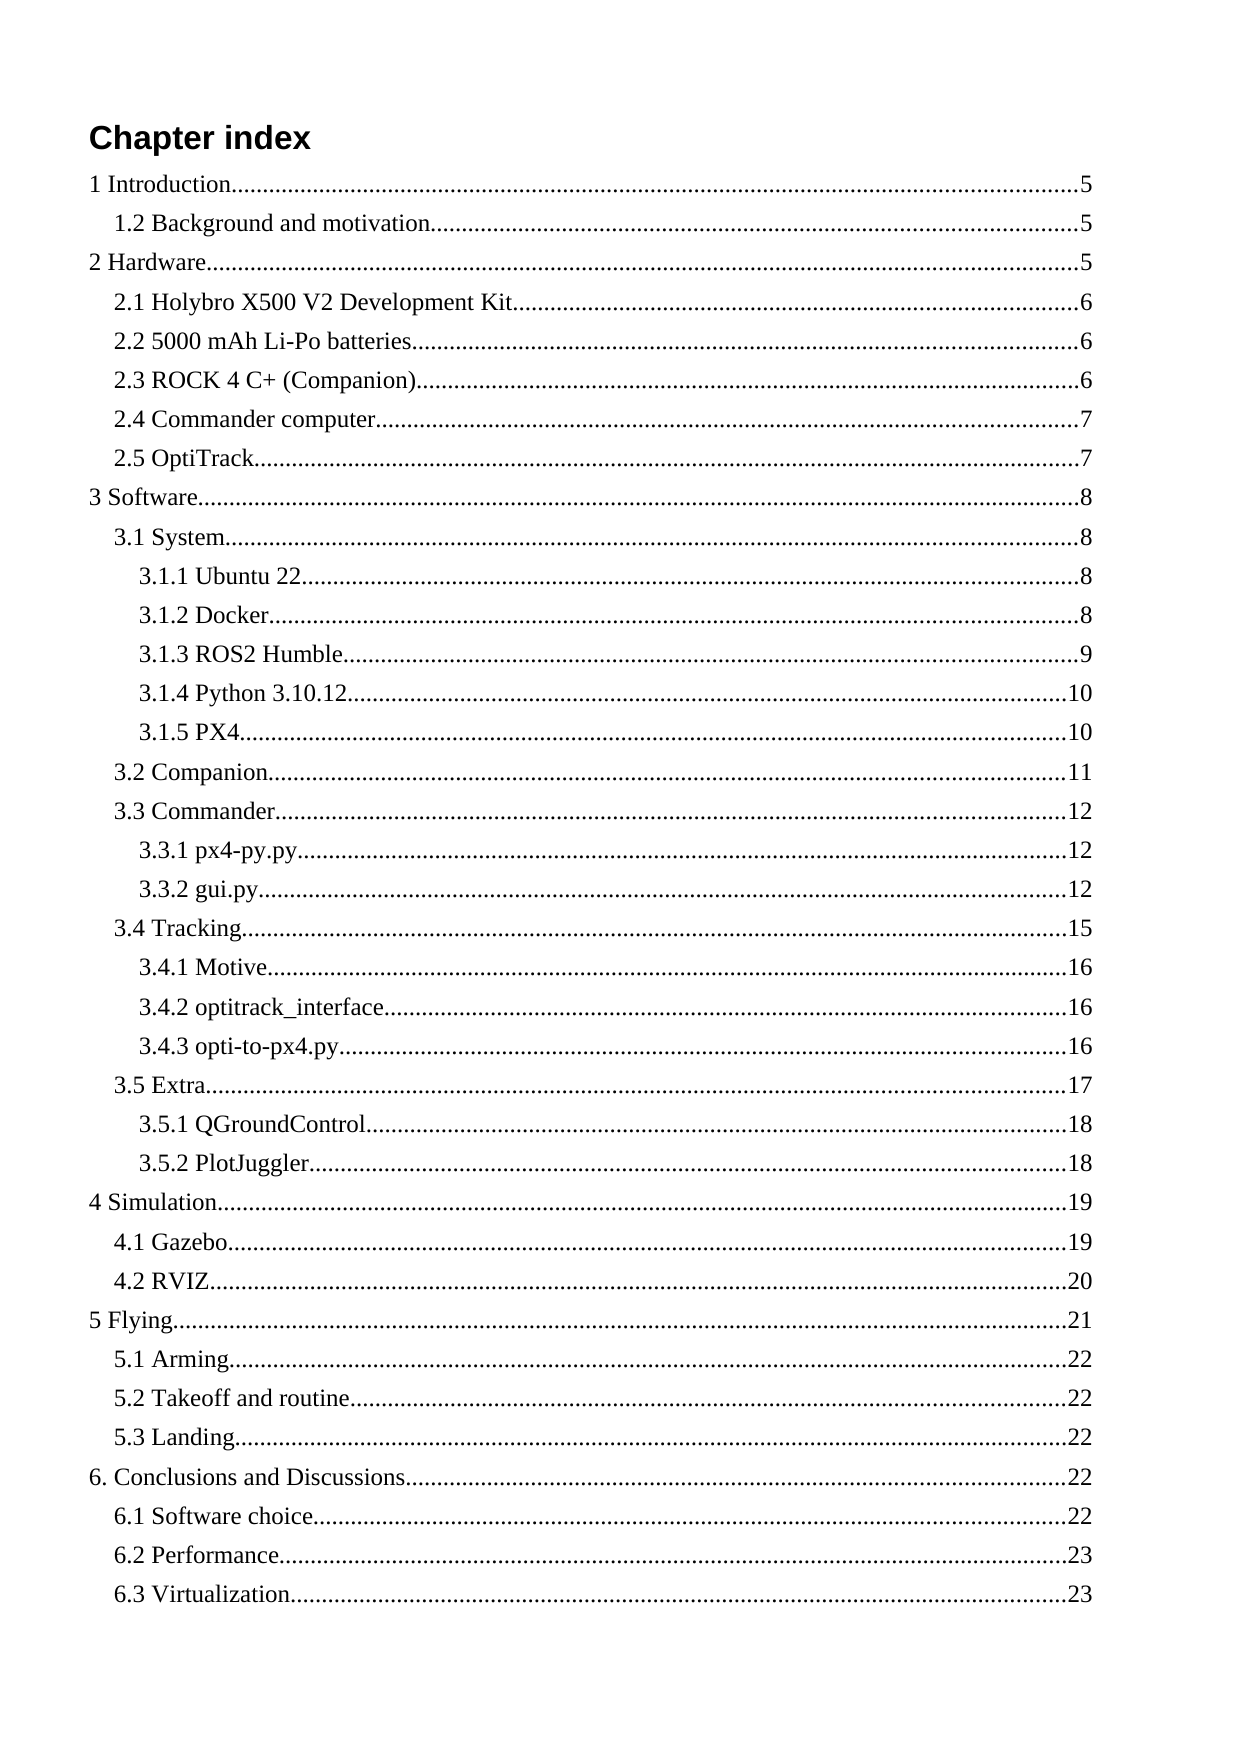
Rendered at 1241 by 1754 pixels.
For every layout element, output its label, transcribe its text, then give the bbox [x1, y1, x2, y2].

text 6.1 Software choice 22 [114, 1501, 1092, 1529]
text 4 Simulation 19 [89, 1187, 1092, 1216]
text 2.4 Commander computer 7 [114, 404, 1092, 433]
text 6.2 Performance 23 [114, 1540, 1092, 1569]
text 4.2 RVIZ 20 [114, 1266, 1092, 1294]
text 3.1.4 Python 3.10.12 10 [139, 678, 1092, 707]
subtitle Chapter index [89, 118, 1092, 157]
text 3.3.1 px4-py.py 12 [139, 835, 1092, 864]
text 2.1 Holybro X500 V2 Development Kit 6 [114, 287, 1092, 315]
text 5 Flying 21 [89, 1305, 1092, 1334]
text 3.1.2 Docker 8 [139, 600, 1092, 629]
text 3.1 System 8 [114, 522, 1092, 550]
text 3.2 Companion 11 [114, 757, 1092, 785]
text 3.4 Tracking 15 [114, 913, 1092, 942]
text 1 Introduction 5 [89, 169, 1092, 198]
text 3.1.1 Ubuntu 22 8 [139, 561, 1092, 589]
text 3.4.1 Motive 16 [139, 952, 1092, 981]
text 3.3 Commander 12 [114, 796, 1092, 824]
text 3.5.2 PlotJuggler 18 [139, 1148, 1092, 1177]
text 3.1.5 PX4 10 [139, 717, 1092, 746]
text 5.1 Arming 22 [114, 1344, 1092, 1373]
text 2.5 OptiTrack 7 [114, 443, 1092, 472]
text 2 Hardware 5 [89, 247, 1092, 276]
text 2.3 ROCK 4 C+ (Companion) 6 [114, 365, 1092, 394]
text 3.5.1 QGroundControl 18 [139, 1109, 1092, 1138]
text 2.2 5000 mAh Li-Po batteries 6 [114, 326, 1092, 354]
text 3.3.2 gui.py 12 [139, 874, 1092, 903]
text 3.5 Extra 17 [114, 1070, 1092, 1099]
text 3 Software 8 [89, 482, 1092, 511]
text 1.2 Background and motivation 5 [114, 208, 1092, 237]
text 3.4.3 opti-to-px4.py 16 [139, 1031, 1092, 1059]
text 3.4.2 optitrack_interface 16 [139, 992, 1092, 1020]
text 6. Conclusions and Discussions 22 [89, 1462, 1092, 1490]
text 5.3 Landing 22 [114, 1422, 1092, 1451]
text 5.2 Takeoff and routine 22 [114, 1383, 1092, 1412]
text 4.1 Gazebo 19 [114, 1227, 1092, 1255]
text 6.3 Virtualization 23 [114, 1579, 1092, 1608]
text 3.1.3 ROS2 Humble 9 [139, 639, 1092, 668]
